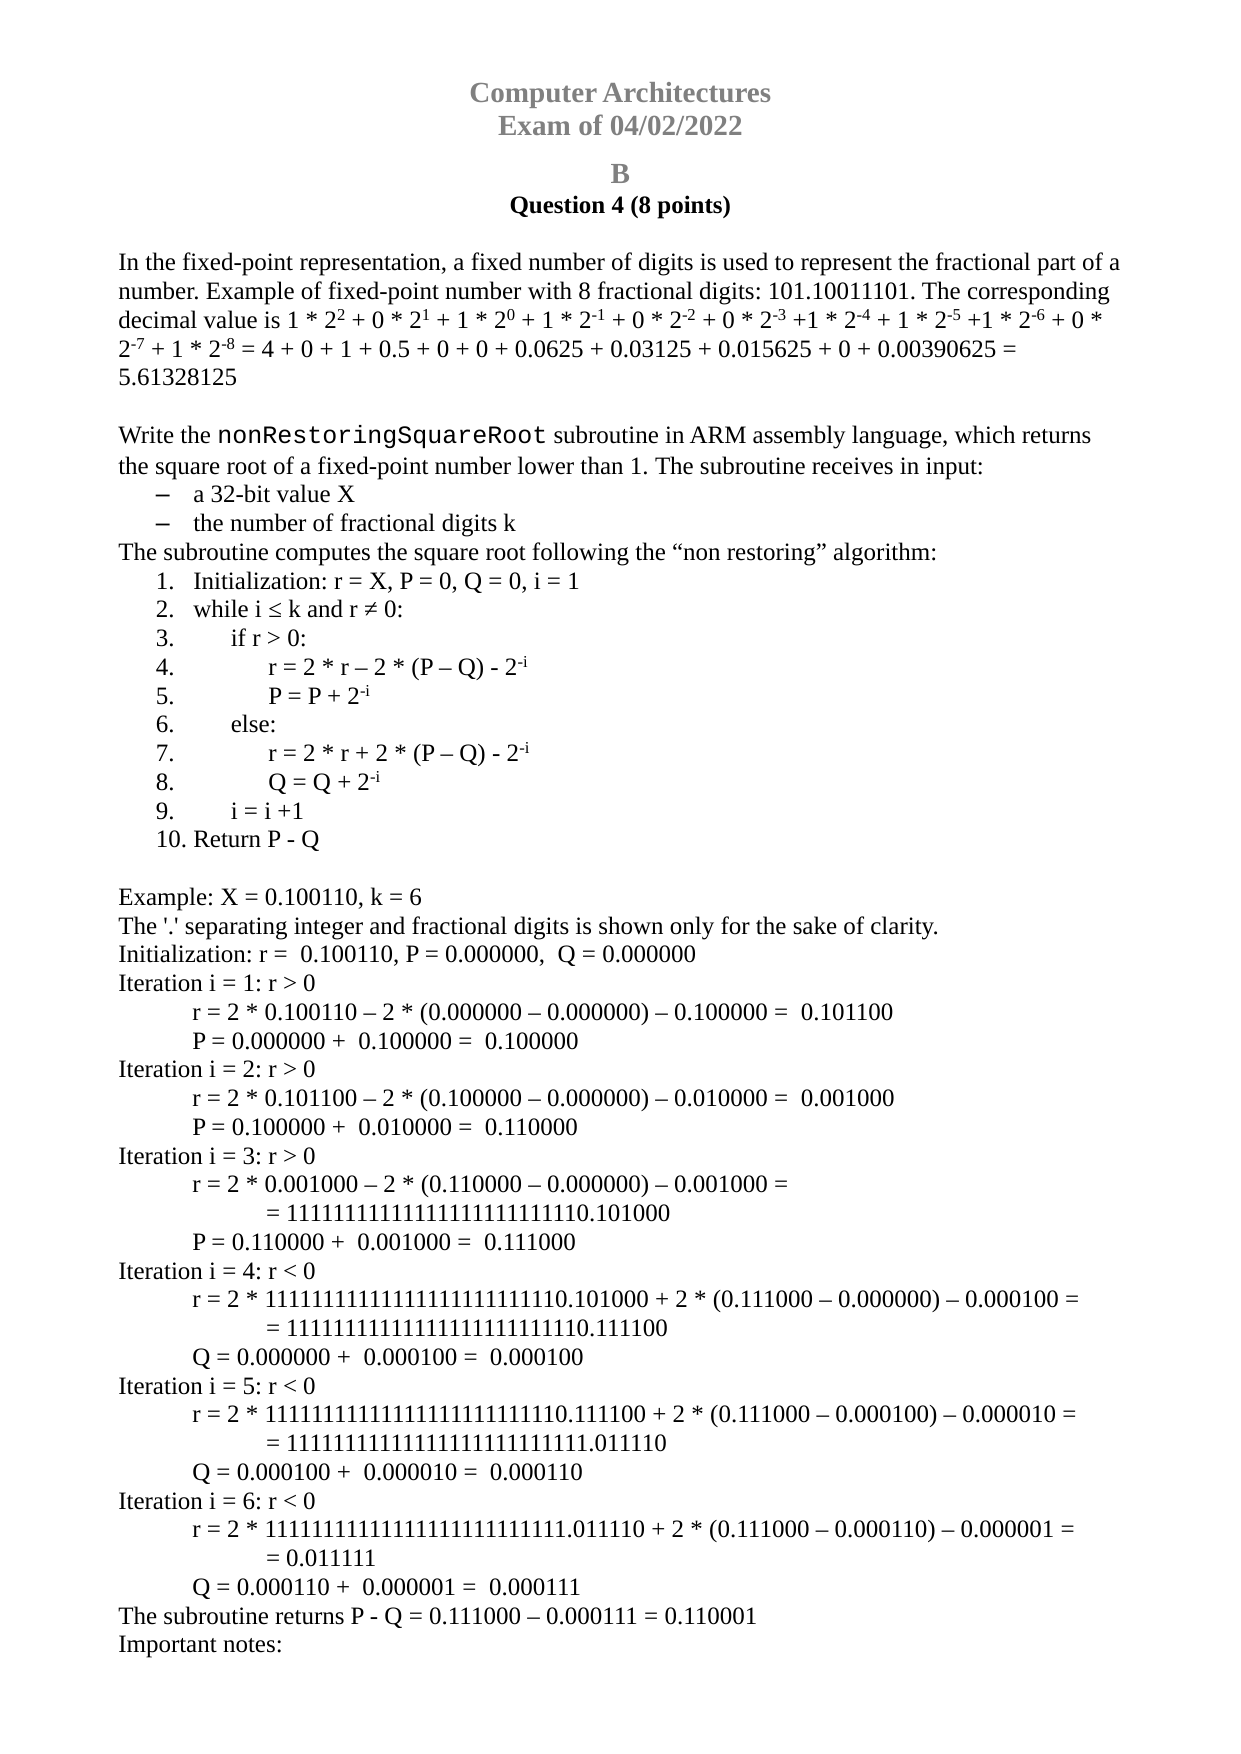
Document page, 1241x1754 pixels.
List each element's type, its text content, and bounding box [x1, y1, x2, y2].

text P = 0.100000 + 0.010000 = 0.110000 [118, 1112, 1122, 1141]
list Return P - Q [156, 824, 1122, 853]
text r = 2 * 0.101100 – 2 * (0.100000 – 0.000000) – 0.010000 = 0.001000 [118, 1083, 1122, 1112]
text The subroutine returns P - Q = 0.111000 – 0.000111 = 0.110001 [118, 1601, 1122, 1629]
list Q = Q + 2-i [156, 767, 1122, 796]
list r = 2 * r + 2 * (P – Q) - 2-i [156, 738, 1122, 767]
text Q = 0.000100 + 0.000010 = 0.000110 [118, 1457, 1122, 1486]
text The '.' separating integer and fractional digits is shown only for the sake of clarity. [118, 911, 1122, 939]
text = 0.011111 [118, 1543, 1122, 1572]
list if r > 0: [156, 623, 1122, 652]
text Iteration i = 4: r < 0 [118, 1256, 1122, 1284]
text Iteration i = 5: r < 0 [118, 1371, 1122, 1399]
list i = i +1 [156, 796, 1122, 824]
text r = 2 * 11111111111111111111111111.011110 + 2 * (0.111000 – 0.000110) – 0.000001 = [118, 1514, 1122, 1543]
text Q = 0.000110 + 0.000001 = 0.000111 [118, 1572, 1122, 1601]
text Iteration i = 2: r > 0 [118, 1054, 1122, 1083]
list else: [156, 709, 1122, 738]
text Iteration i = 3: r > 0 [118, 1141, 1122, 1169]
text Initialization: r = 0.100110, P = 0.000000, Q = 0.000000 [118, 939, 1122, 968]
text Iteration i = 1: r > 0 [118, 968, 1122, 997]
list while i ≤ k and r ≠ 0: [156, 594, 1122, 623]
text r = 2 * 0.100110 – 2 * (0.000000 – 0.000000) – 0.100000 = 0.101100 [118, 997, 1122, 1026]
text Write the nonRestoringSquareRoot subroutine in ARM assembly language, which returns the square root of a fixed-point number lower than 1. The subroutine receives in input: [118, 420, 1122, 479]
text Question 4 (8 points) [118, 190, 1122, 219]
text = 11111111111111111111111110.111100 [118, 1313, 1122, 1342]
text The subroutine computes the square root following the “non restoring” algorithm: [118, 537, 1122, 566]
text Important notes: [118, 1629, 1122, 1658]
text r = 2 * 11111111111111111111111110.101000 + 2 * (0.111000 – 0.000000) – 0.000100 = [118, 1284, 1122, 1313]
list r = 2 * r – 2 * (P – Q) - 2-i [156, 652, 1122, 681]
text P = 0.110000 + 0.001000 = 0.111000 [118, 1227, 1122, 1256]
text Example: X = 0.100110, k = 6 [118, 882, 1122, 911]
text r = 2 * 11111111111111111111111110.111100 + 2 * (0.111000 – 0.000100) – 0.000010 = [118, 1399, 1122, 1428]
text Iteration i = 6: r < 0 [118, 1486, 1122, 1514]
text = 11111111111111111111111111.011110 [118, 1428, 1122, 1457]
text r = 2 * 0.001000 – 2 * (0.110000 – 0.000000) – 0.001000 = = 11111111111111111111111110.101000 [118, 1169, 1122, 1227]
list Initialization: r = X, P = 0, Q = 0, i = 1 [156, 566, 1122, 594]
list a 32-bit value X [156, 479, 1122, 508]
text P = 0.000000 + 0.100000 = 0.100000 [118, 1026, 1122, 1054]
list the number of fractional digits k [156, 508, 1122, 537]
text In the fixed-point representation, a fixed number of digits is used to represent the fractional part of a number. Example of fixed-point number with 8 fractional digits: 101.10011101. The corresponding decimal value is 1 * 22 + 0 * 21 + 1 * 20 + 1 * 2-1 + 0 * 2-2 + 0 * 2-3 +1 * 2-4 + 1 * 2-5 +1 * 2-6 + 0 * 2-7 + 1 * 2-8 = 4 + 0 + 1 + 0.5 + 0 + 0 + 0.0625 + 0.03125 + 0.015625 + 0 + 0.00390625 = 5.61328125 [118, 247, 1122, 391]
text Q = 0.000000 + 0.000100 = 0.000100 [118, 1342, 1122, 1371]
list P = P + 2-i [156, 681, 1122, 709]
